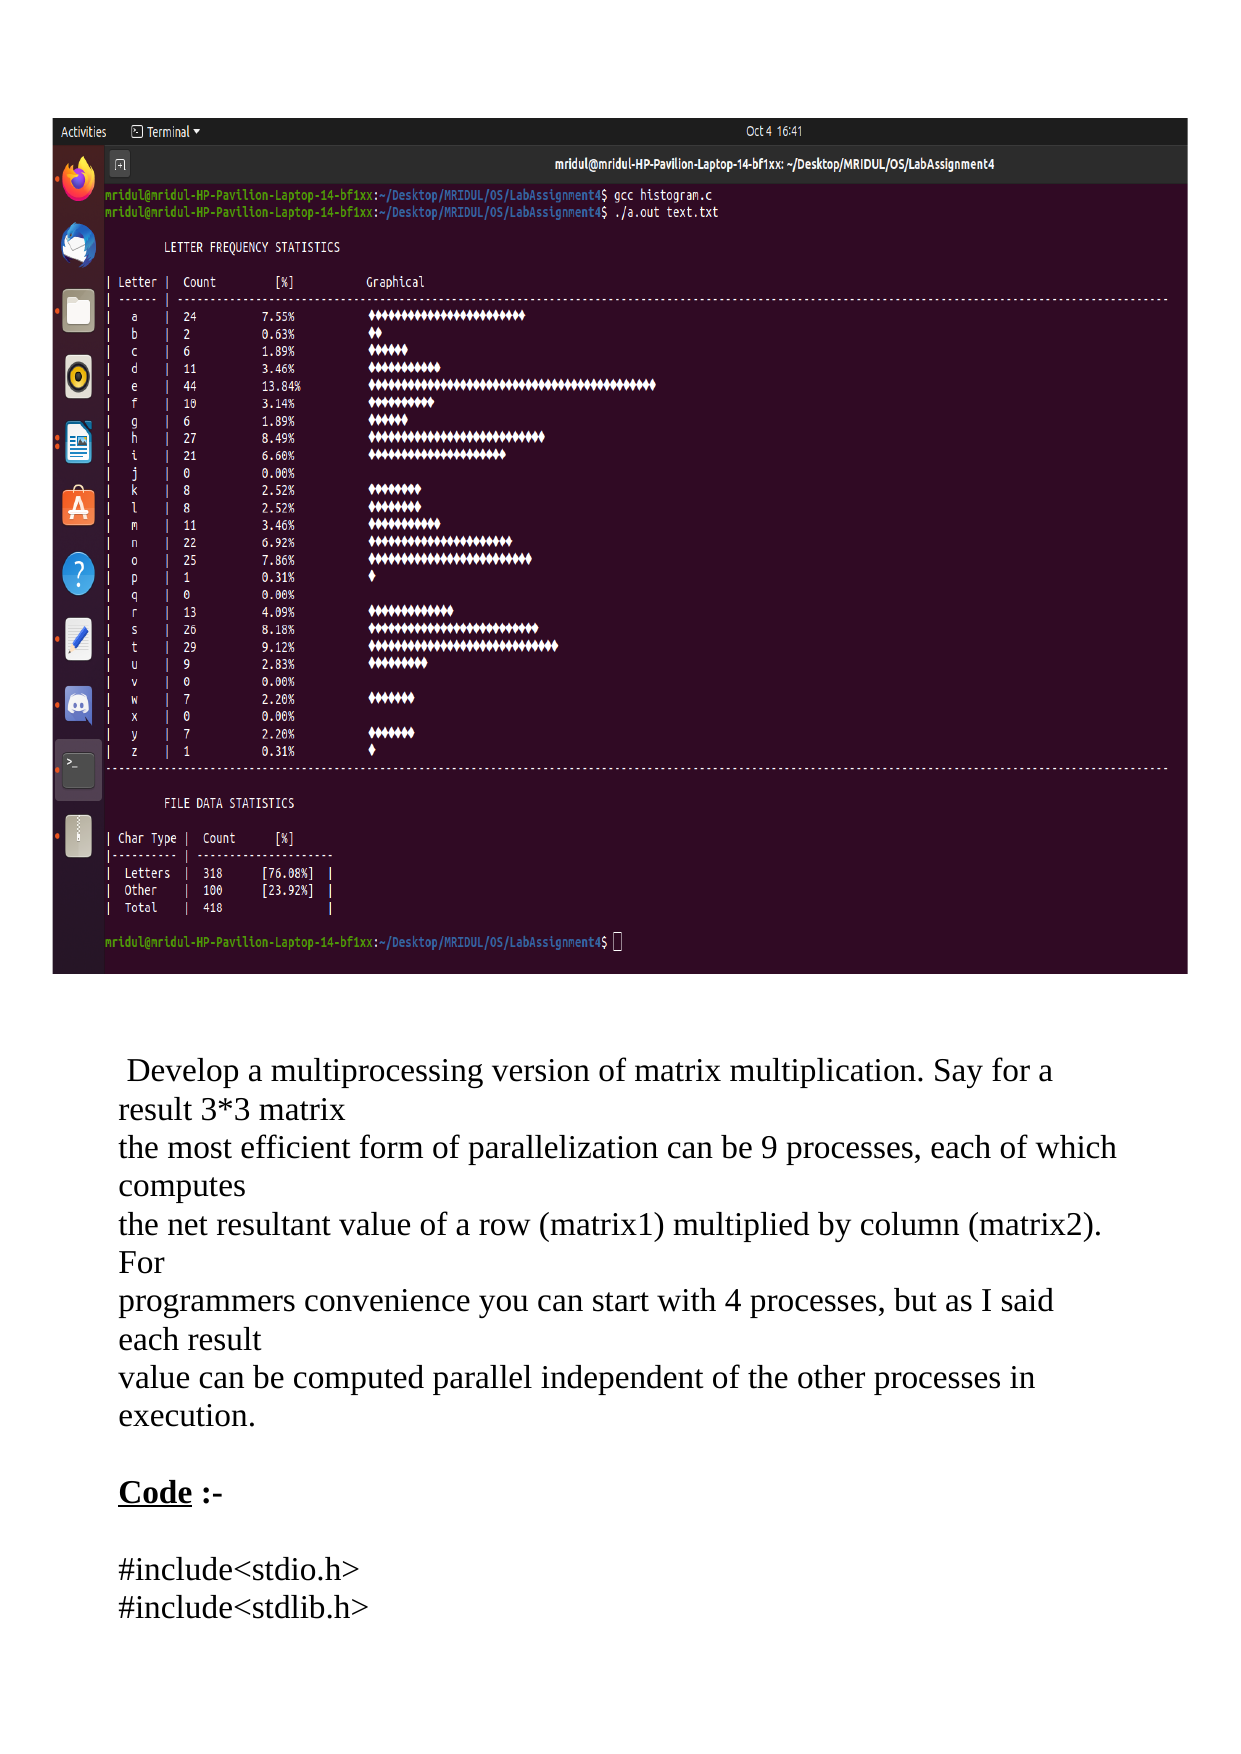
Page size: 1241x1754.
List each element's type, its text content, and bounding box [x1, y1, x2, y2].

text #include<stdio.h> [118, 1549, 1122, 1587]
text #include<stdlib.h> [118, 1587, 1122, 1625]
text the net resultant value of a row (matrix1) multiplied by column (matrix2). For [118, 1204, 1122, 1280]
text the most efficient form of parallelization can be 9 processes, each of which computes [118, 1127, 1122, 1204]
text value can be computed parallel independent of the other processes in execution. [118, 1357, 1122, 1434]
picture [52, 118, 1188, 974]
text Code :- [118, 1472, 1122, 1510]
text programmers convenience you can start with 4 processes, but as I said each result [118, 1280, 1122, 1357]
text Develop a multiprocessing version of matrix multiplication. Say for a result 3*3 matrix [118, 1050, 1122, 1127]
